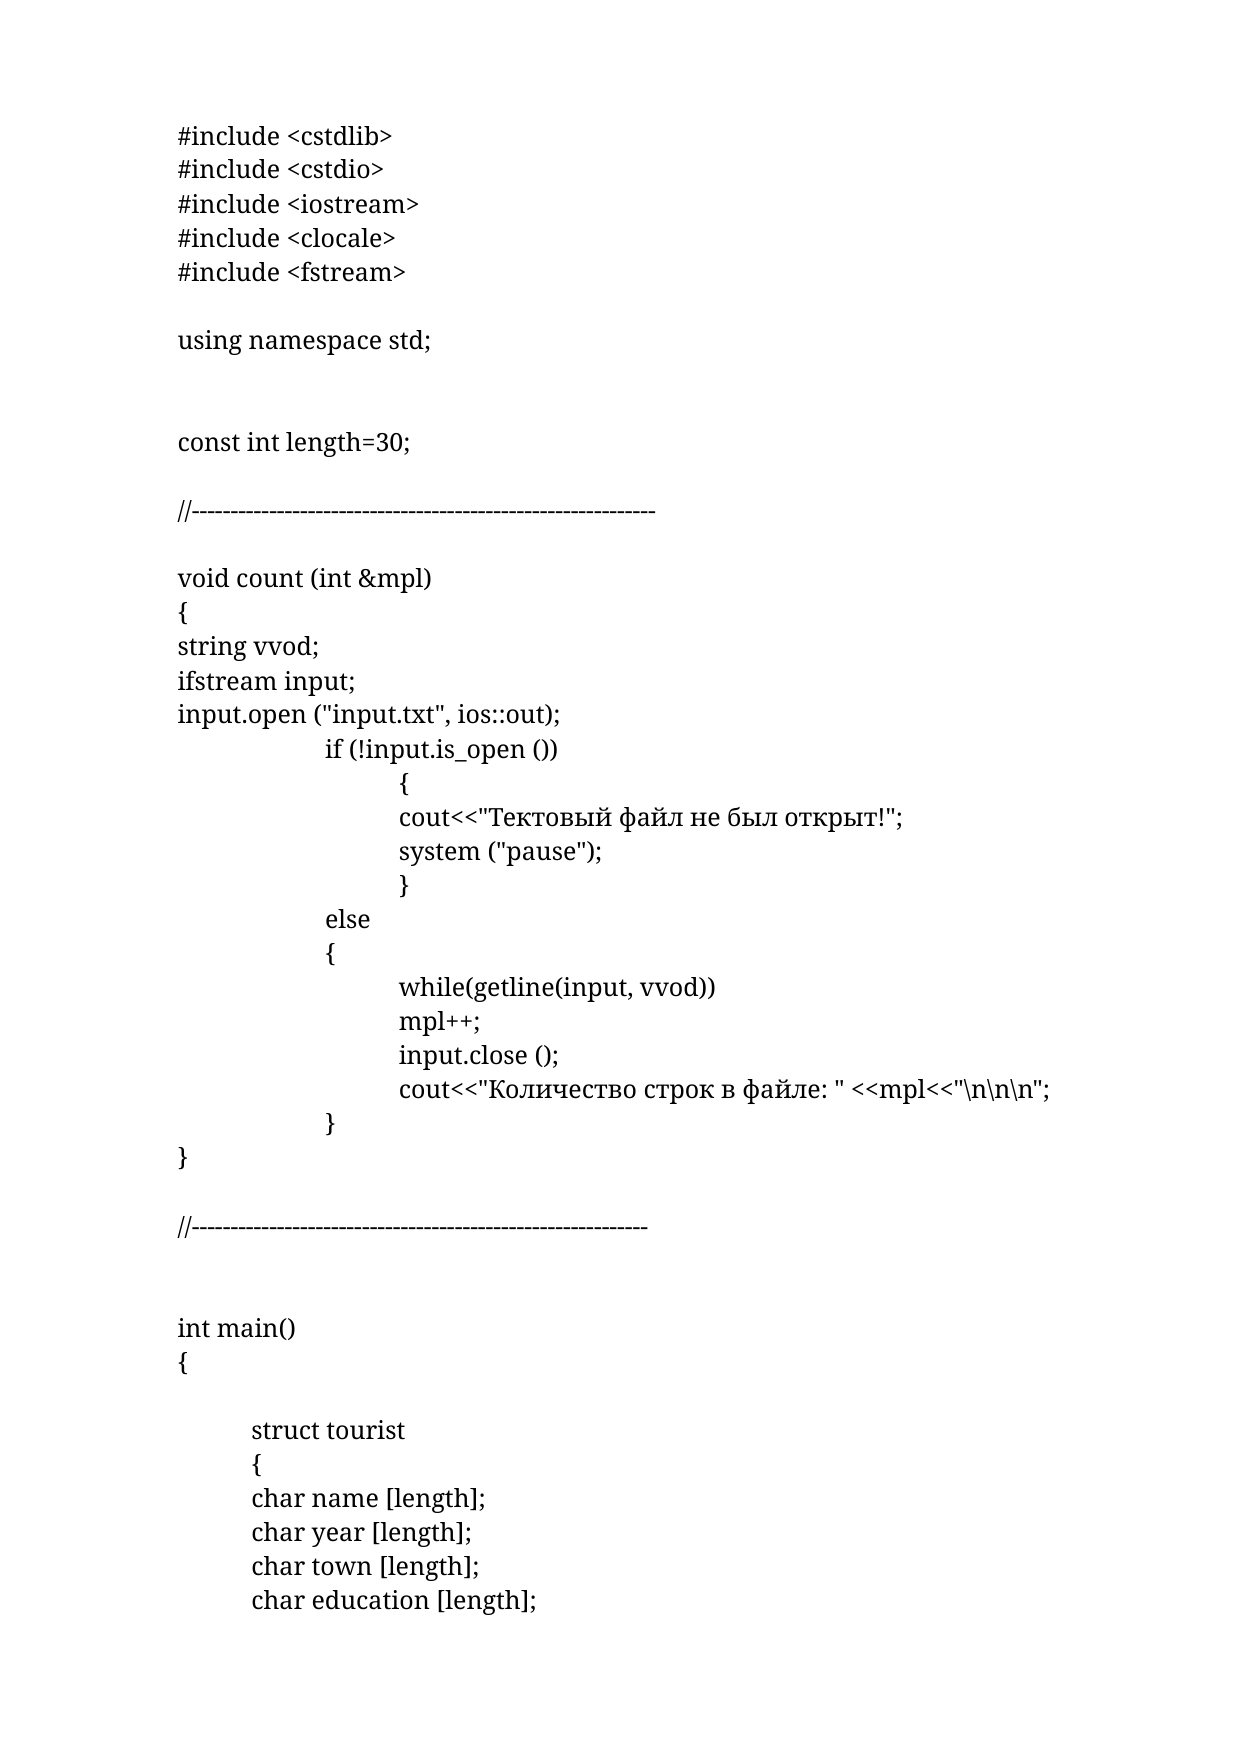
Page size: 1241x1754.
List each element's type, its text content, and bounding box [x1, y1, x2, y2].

text void count (int &mpl) [177, 561, 1152, 595]
text mpl++; [177, 1004, 1152, 1038]
text system ("pause"); [177, 833, 1152, 867]
text const int length=30; [177, 425, 1152, 459]
text struct tourist [177, 1412, 1152, 1447]
text if (!input.is_open ()) [177, 731, 1152, 765]
text int main() [177, 1310, 1152, 1344]
text #include <iostream> [177, 186, 1152, 220]
text else [177, 902, 1152, 936]
text { [177, 1344, 1152, 1378]
text } [177, 867, 1152, 902]
text input.close (); [177, 1038, 1152, 1072]
text #include <cstdlib> [177, 118, 1152, 152]
text #include <fstream> [177, 254, 1152, 288]
text { [177, 1447, 1152, 1481]
text #include <clocale> [177, 220, 1152, 254]
text } [177, 1106, 1152, 1140]
text ifstream input; [177, 663, 1152, 697]
text string vvod; [177, 629, 1152, 663]
text { [177, 936, 1152, 970]
text char education [length]; [177, 1583, 1152, 1617]
text { [177, 765, 1152, 799]
text char town [length]; [177, 1549, 1152, 1583]
text //------------------------------------------------------------ [177, 493, 1152, 527]
text cout<<"Количество строк в файле: " <<mpl<<"\n\n\n"; [177, 1072, 1152, 1106]
text using namespace std; [177, 322, 1152, 357]
text while(getline(input, vvod)) [177, 970, 1152, 1004]
text { [177, 595, 1152, 629]
text input.open ("input.txt", ios::out); [177, 697, 1152, 731]
text } [177, 1140, 1152, 1174]
text char name [length]; [177, 1481, 1152, 1515]
text cout<<"Тектовый файл не был открыт!"; [177, 799, 1152, 833]
text char year [length]; [177, 1515, 1152, 1549]
text //----------------------------------------------------------- [177, 1208, 1152, 1242]
text #include <cstdio> [177, 152, 1152, 186]
